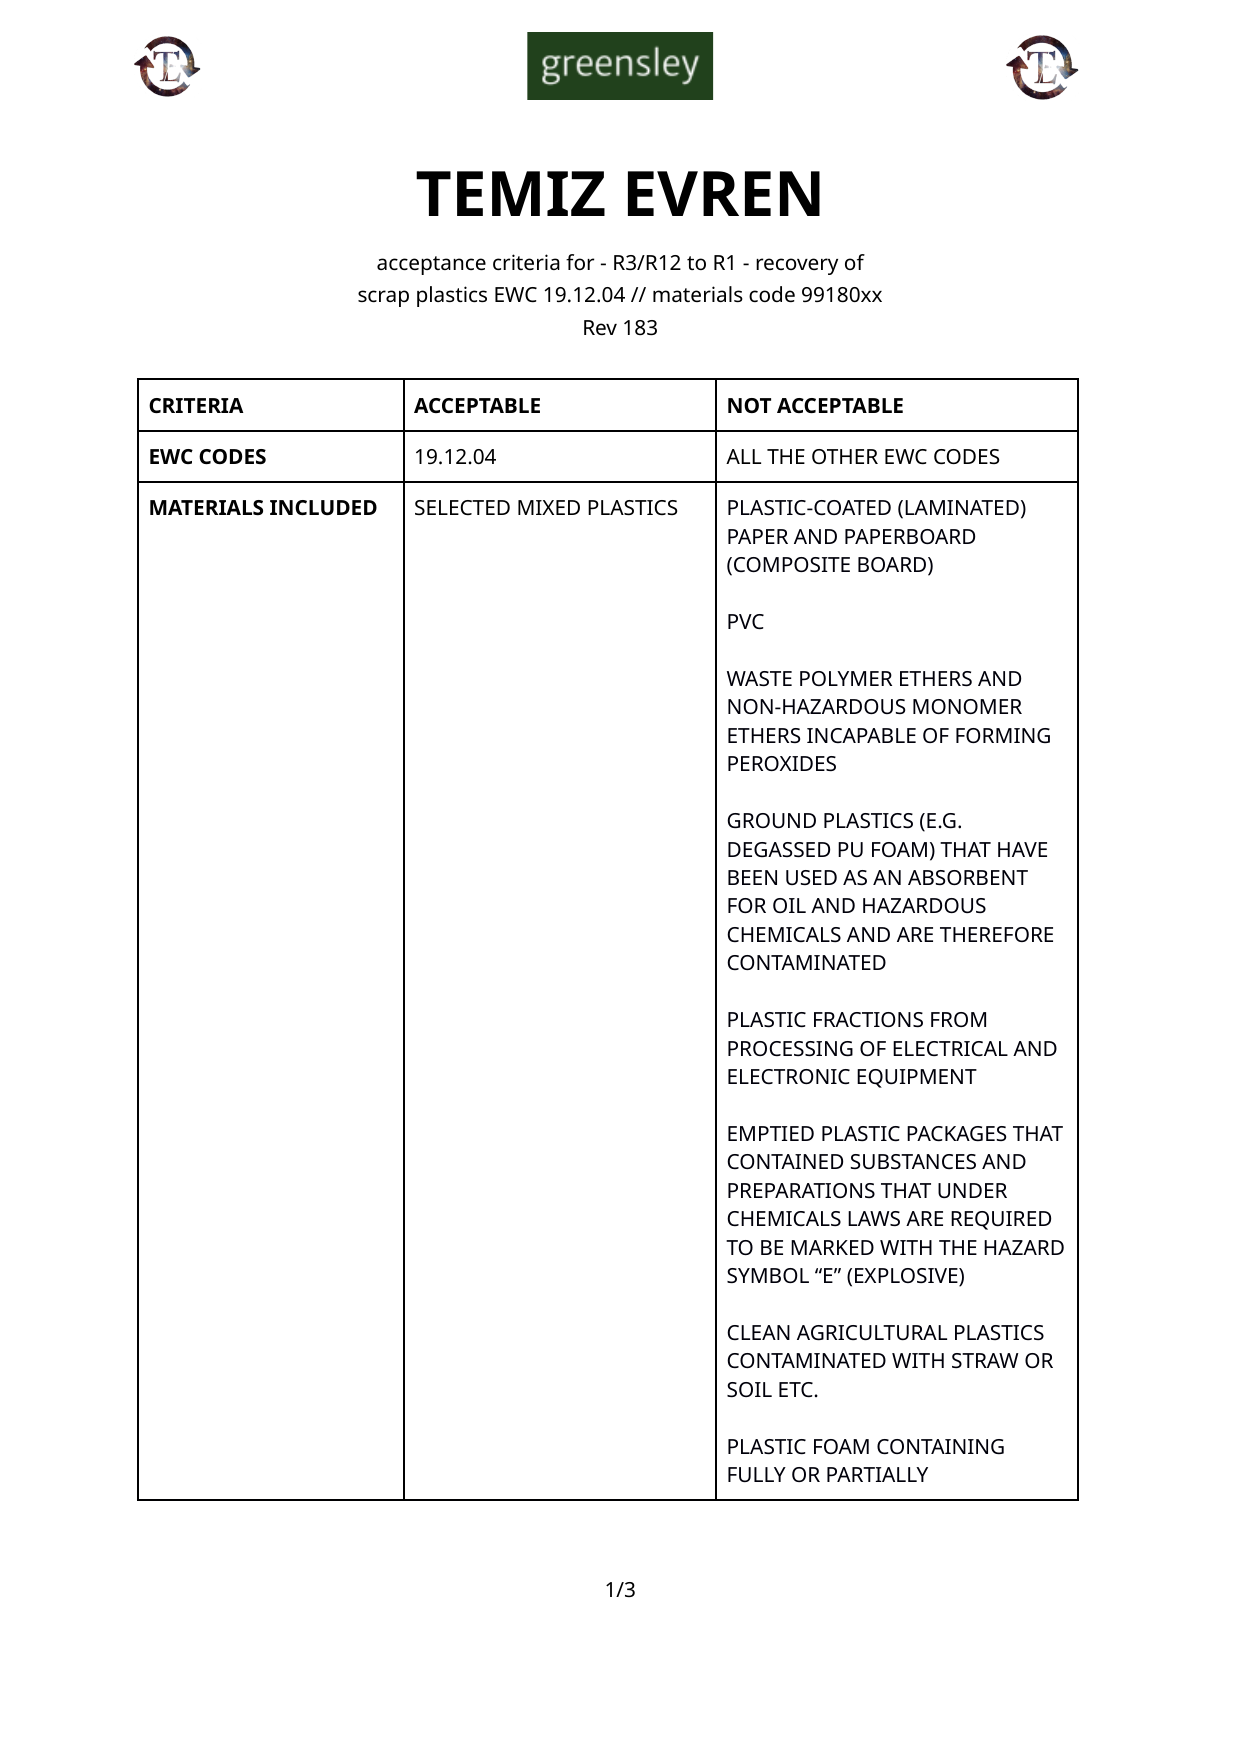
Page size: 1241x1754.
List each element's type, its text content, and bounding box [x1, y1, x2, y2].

table_header NOT ACCEPTABLE [717, 380, 1077, 429]
text TEMIZ EVREN [150, 150, 1090, 235]
table_header ACCEPTABLE [405, 380, 715, 429]
table_cell MATERIALS INCLUDED [139, 483, 403, 1499]
table_cell 19.12.04 [405, 432, 715, 481]
table_cell EWC CODES [139, 432, 403, 481]
picture [527, 32, 714, 100]
table_header CRITERIA [139, 380, 403, 429]
text Rev 183 [150, 313, 1090, 341]
table_cell PLASTIC‐COATED (LAMINATED) PAPER AND PAPERBOARD (COMPOSITE BOARD) PVC WASTE POLYMER ETHERS AND NON‐HAZARDOUS MONOMER ETHERS INCAPABLE OF FORMING PEROXIDES GROUND PLASTICS (E.G. DEGASSED PU FOAM) THAT HAVE BEEN USED AS AN ABSORBENT FOR OIL AND HAZARDOUS CHEMICALS AND ARE THEREFORE CONTAMINATED PLASTIC FRACTIONS FROM PROCESSING OF ELECTRICAL AND ELECTRONIC EQUIPMENT EMPTIED PLASTIC PACKAGES THAT CONTAINED SUBSTANCES AND PREPARATIONS THAT UNDER CHEMICALS LAWS ARE REQUIRED TO BE MARKED WITH THE HAZARD SYMBOL “E” (EXPLOSIVE) CLEAN AGRICULTURAL PLASTICS CONTAMINATED WITH STRAW OR SOIL ETC. PLASTIC FOAM CONTAINING FULLY OR PARTIALLY [717, 483, 1077, 1499]
picture [132, 35, 202, 98]
table_cell SELECTED MIXED PLASTICS [405, 483, 715, 1499]
picture [1004, 34, 1080, 101]
text scrap plastics EWC 19.12.04 // materials code 99180xx [150, 280, 1090, 309]
text acceptance criteria for - R3/R12 to R1 - recovery of [150, 248, 1090, 276]
table_cell ALL THE OTHER EWC CODES [717, 432, 1077, 481]
